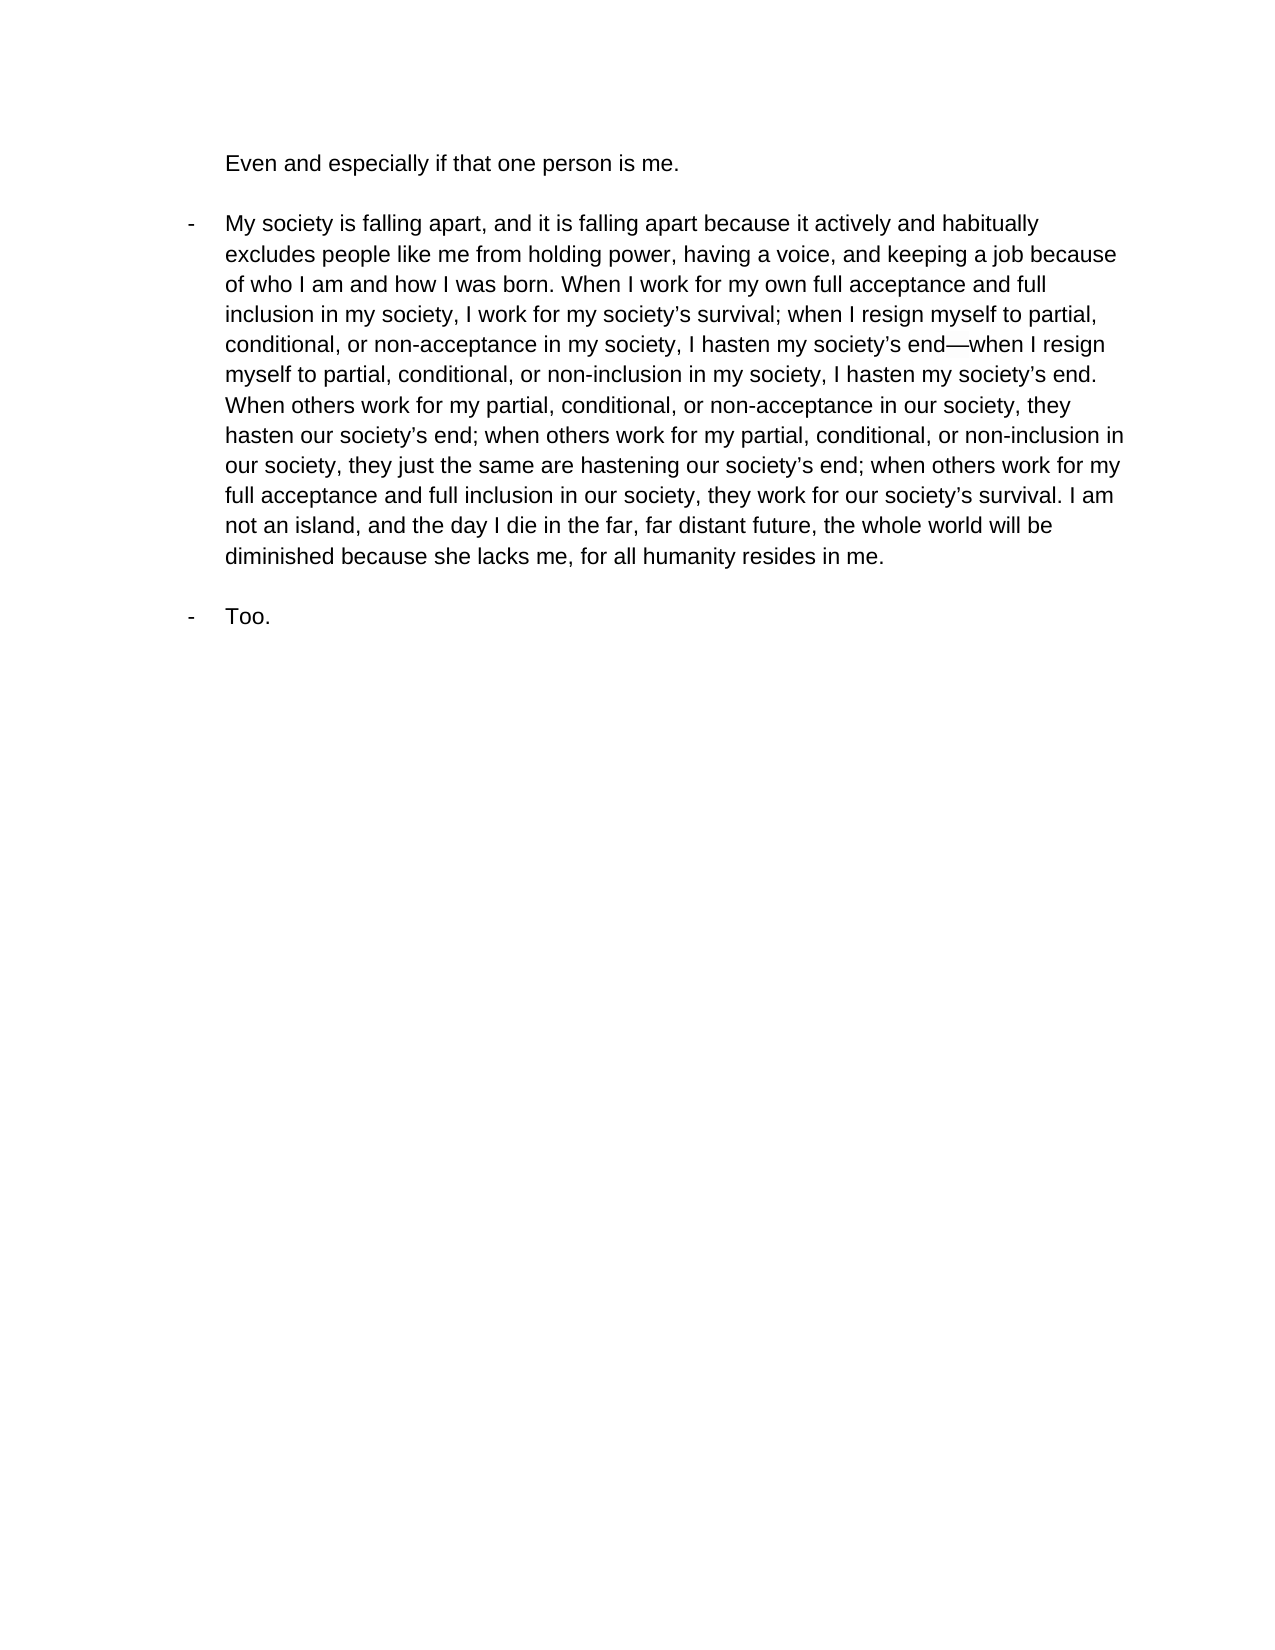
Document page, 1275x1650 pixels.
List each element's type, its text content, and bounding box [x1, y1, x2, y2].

list My society is falling apart, and it is falling apart because it actively and habitually excludes people like me from holding power, having a voice, and keeping a job because of who I am and how I was born. When I work for my own full acceptance and full inclusion in my society, I work for my society’s survival; when I resign myself to partial, conditional, or non-acceptance in my society, I hasten my society’s end—when I resign myself to partial, conditional, or non-inclusion in my society, I hasten my society’s end. When others work for my partial, conditional, or non-acceptance in our society, they hasten our society’s end; when others work for my partial, conditional, or non-inclusion in our society, they just the same are hastening our society’s end; when others work for my full acceptance and full inclusion in our society, they work for our society’s survival. I am not an island, and the day I die in the far, far distant future, the whole world will be diminished because she lacks me, for all humanity resides in me. [187, 210, 1125, 569]
list Too. [187, 603, 1125, 629]
list Even and especially if that one person is me. [187, 150, 1125, 176]
